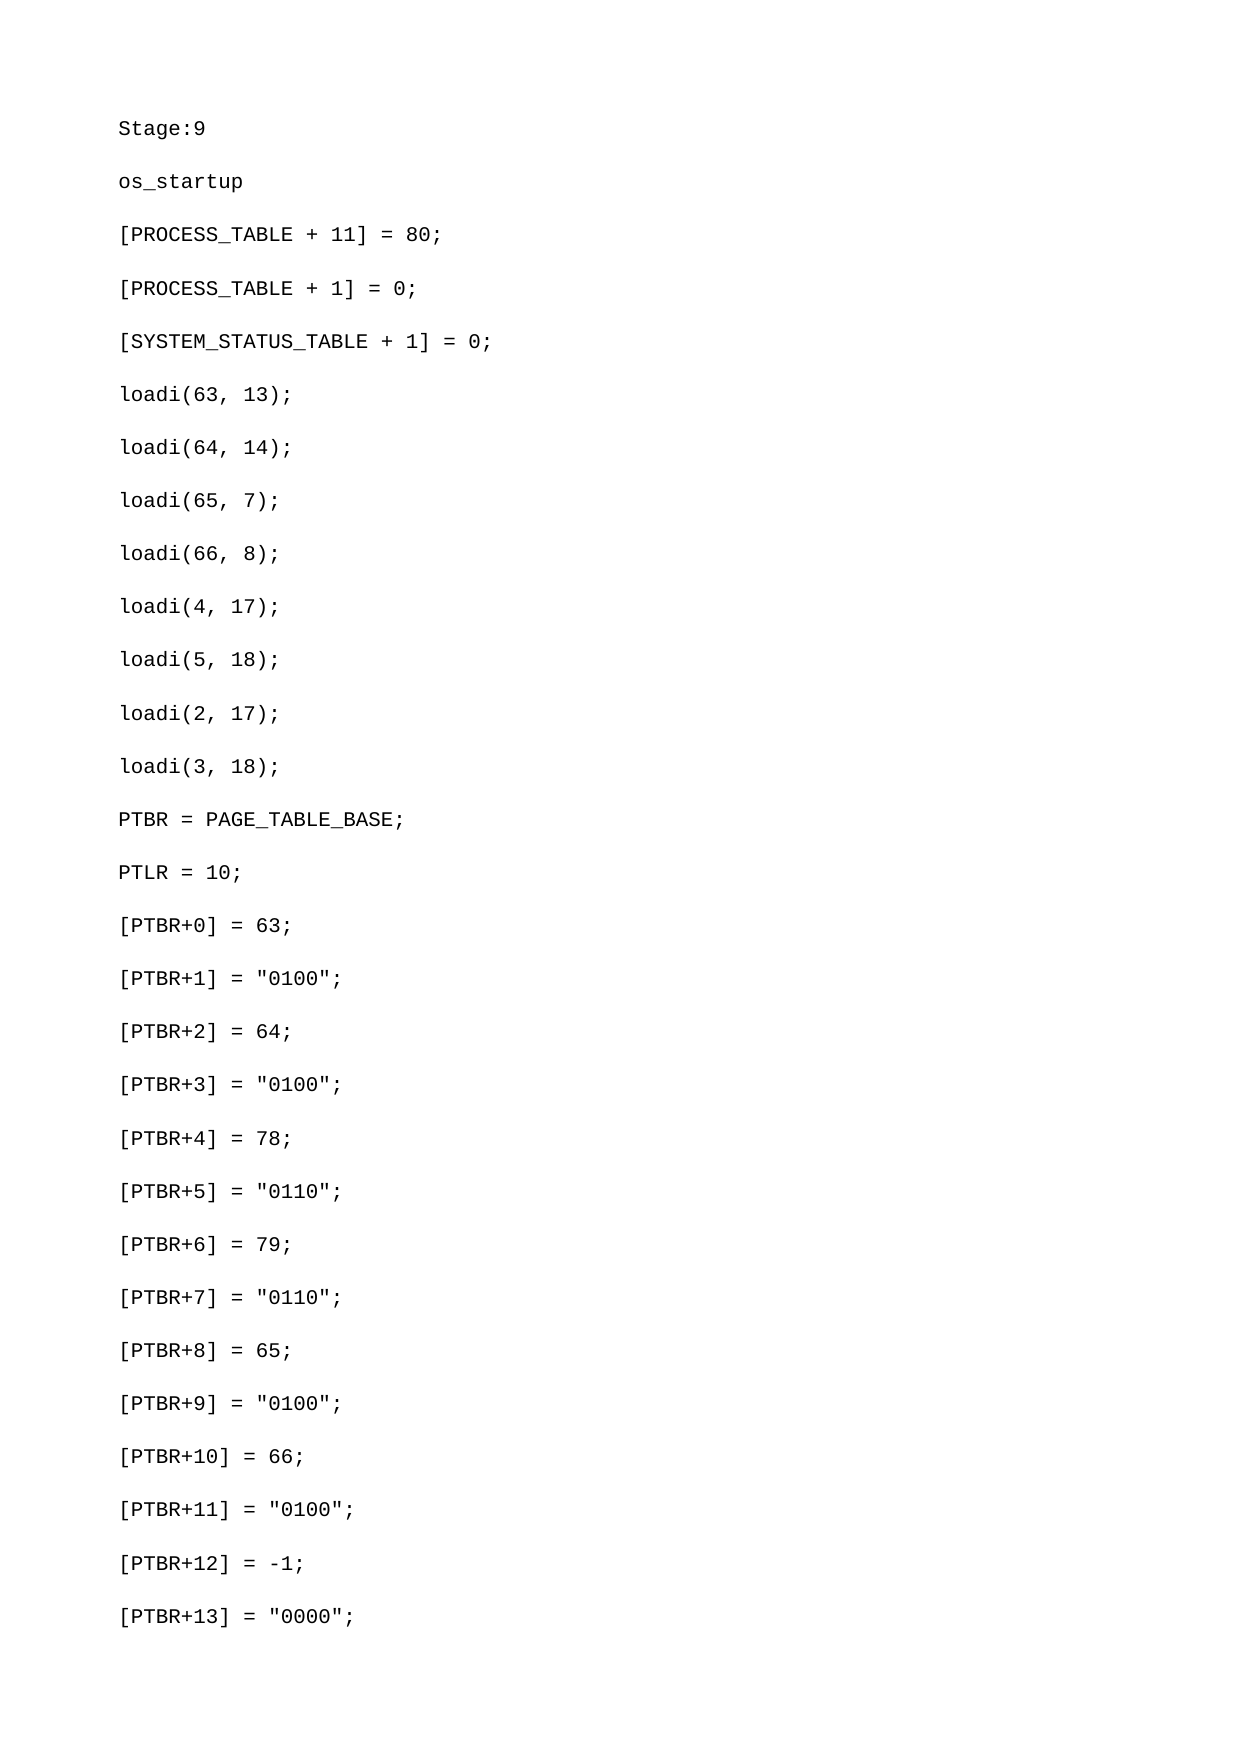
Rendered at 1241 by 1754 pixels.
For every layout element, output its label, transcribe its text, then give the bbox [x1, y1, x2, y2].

text [PTBR+3] = "0100"; [118, 1074, 1122, 1098]
text PTLR = 10; [118, 862, 1122, 886]
text [PTBR+6] = 79; [118, 1234, 1122, 1257]
text os_startup [118, 171, 1122, 195]
text [PTBR+7] = "0110"; [118, 1287, 1122, 1311]
text loadi(65, 7); [118, 490, 1122, 514]
text loadi(63, 13); [118, 384, 1122, 407]
text [PTBR+13] = "0000"; [118, 1606, 1122, 1629]
text [PTBR+5] = "0110"; [118, 1181, 1122, 1204]
text PTBR = PAGE_TABLE_BASE; [118, 809, 1122, 832]
text loadi(4, 17); [118, 596, 1122, 620]
text loadi(66, 8); [118, 543, 1122, 567]
text Stage:9 [118, 118, 1122, 142]
text [PTBR+11] = "0100"; [118, 1499, 1122, 1523]
text [PTBR+4] = 78; [118, 1127, 1122, 1151]
text [SYSTEM_STATUS_TABLE + 1] = 0; [118, 331, 1122, 354]
text loadi(3, 18); [118, 756, 1122, 779]
text [PTBR+2] = 64; [118, 1021, 1122, 1045]
text [PTBR+1] = "0100"; [118, 968, 1122, 992]
text [PTBR+12] = -1; [118, 1552, 1122, 1576]
text [PTBR+0] = 63; [118, 915, 1122, 939]
text [PTBR+9] = "0100"; [118, 1393, 1122, 1417]
text [PTBR+10] = 66; [118, 1446, 1122, 1470]
text [PROCESS_TABLE + 1] = 0; [118, 277, 1122, 301]
text [PTBR+8] = 65; [118, 1340, 1122, 1364]
text [PROCESS_TABLE + 11] = 80; [118, 224, 1122, 248]
text loadi(2, 17); [118, 702, 1122, 726]
text loadi(64, 14); [118, 437, 1122, 461]
text loadi(5, 18); [118, 649, 1122, 673]
